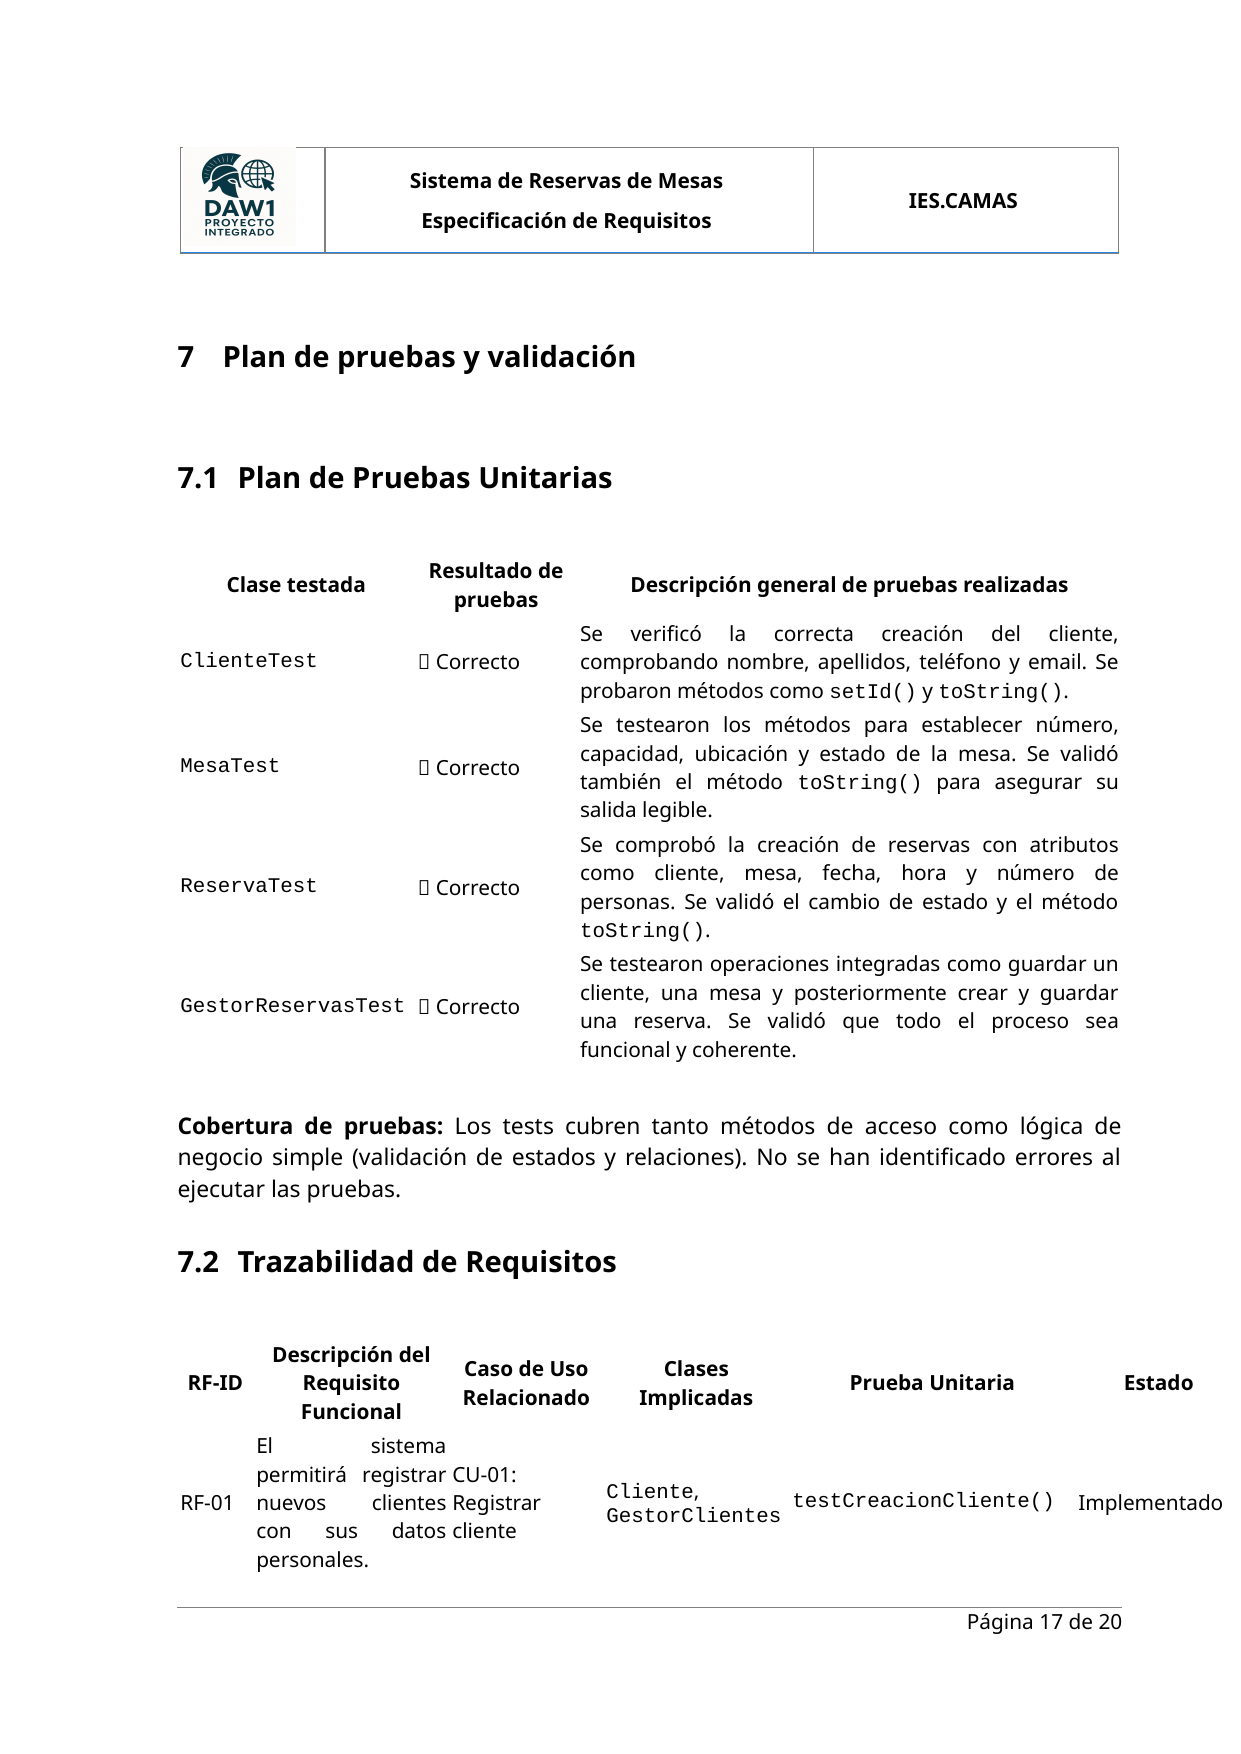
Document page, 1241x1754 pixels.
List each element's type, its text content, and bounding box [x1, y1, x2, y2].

table_header Descripción del Requisito Funcional [253, 1337, 449, 1428]
table_cell ✅ Correcto [415, 707, 577, 827]
subtitle Trazabilidad de Requisitos [177, 1241, 1122, 1281]
table_cell ✅ Correcto [415, 827, 577, 947]
table_cell Cliente, GestorClientes [603, 1428, 789, 1576]
table_cell ClienteTest [177, 616, 415, 707]
table_cell Se testearon operaciones integradas como guardar un cliente, una mesa y posteriormente crear y guardar una reserva. Se validó que todo el proceso sea funcional y coherente. [577, 947, 1122, 1066]
subtitle Plan de pruebas y validación [177, 336, 1122, 376]
table_header Estado [1075, 1337, 1240, 1428]
table_cell ✅ Correcto [415, 616, 577, 707]
subtitle Plan de Pruebas Unitarias [177, 457, 1122, 497]
picture [183, 147, 296, 246]
table_cell ✅ Correcto [415, 947, 577, 1066]
table_cell GestorReservasTest [177, 947, 415, 1066]
table_cell Se testearon los métodos para establecer número, capacidad, ubicación y estado de la mesa. Se validó también el método toString() para asegurar su salida legible. [577, 707, 1122, 827]
table_header Clase testada [177, 553, 415, 616]
table_cell CU-01: Registrar cliente [449, 1428, 603, 1576]
table_header Caso de Uso Relacionado [449, 1337, 603, 1428]
table_header Prueba Unitaria [789, 1337, 1075, 1428]
table_cell MesaTest [177, 707, 415, 827]
table_cell Implementado [1075, 1428, 1240, 1576]
table_cell RF-01 [177, 1428, 253, 1576]
table_header Descripción general de pruebas realizadas [577, 553, 1122, 616]
text Cobertura de pruebas: Los tests cubren tanto métodos de acceso como lógica de negocio simple (validación de estados y relaciones). No se han identificado errores al ejecutar las pruebas. [177, 1110, 1122, 1204]
table_cell El sistema permitirá registrar nuevos clientes con sus datos personales. [253, 1428, 449, 1576]
table_header RF-ID [177, 1337, 253, 1428]
table_cell Se verificó la correcta creación del cliente, comprobando nombre, apellidos, teléfono y email. Se probaron métodos como setId() y toString(). [577, 616, 1122, 707]
table_header Clases Implicadas [603, 1337, 789, 1428]
table_cell Se comprobó la creación de reservas con atributos como cliente, mesa, fecha, hora y número de personas. Se validó el cambio de estado y el método toString(). [577, 827, 1122, 947]
table_cell testCreacionCliente() [789, 1428, 1075, 1576]
table_header Resultado de pruebas [415, 553, 577, 616]
table_cell ReservaTest [177, 827, 415, 947]
